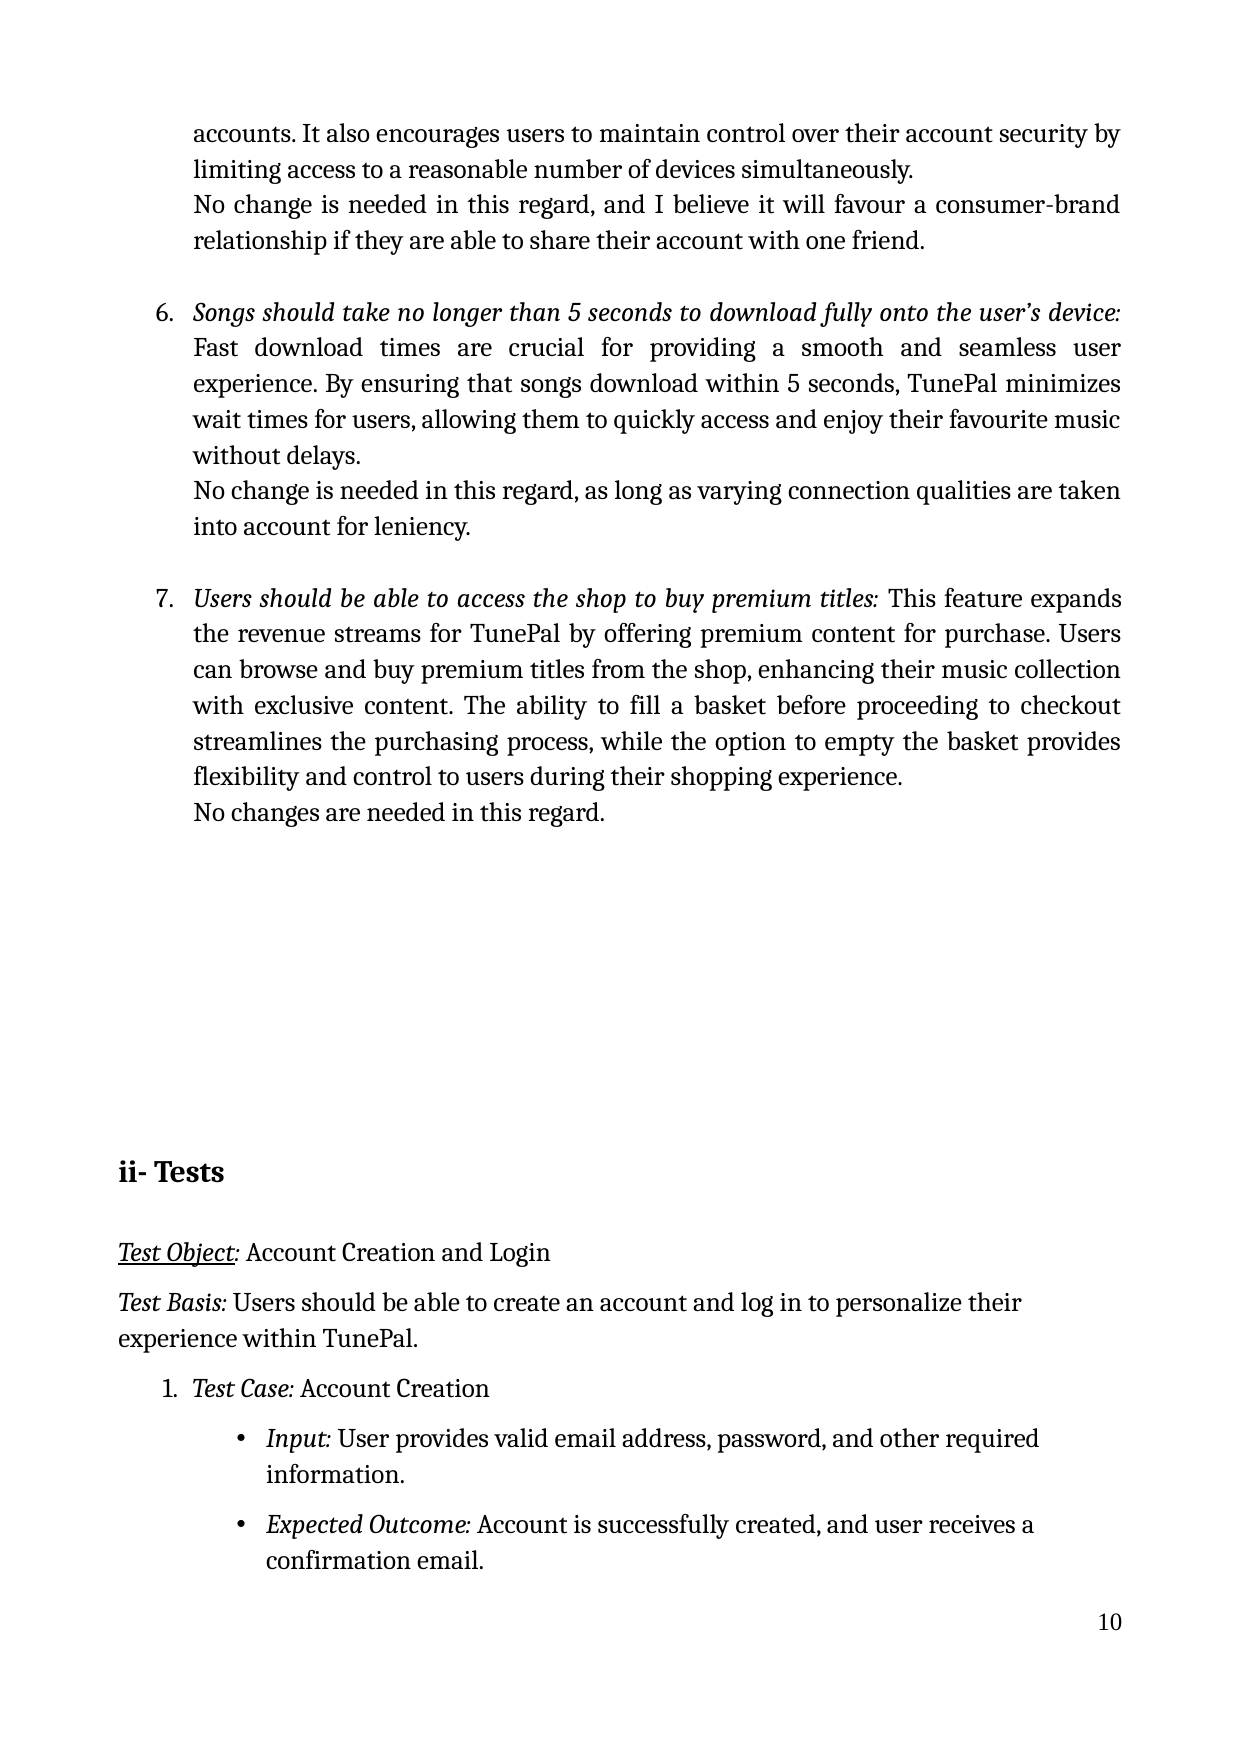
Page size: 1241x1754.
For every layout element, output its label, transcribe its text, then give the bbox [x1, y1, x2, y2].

text ii- Tests [118, 1154, 1122, 1190]
text Test Basis: Users should be able to create an account and log in to personalize their experience within TunePal. [118, 1287, 1122, 1354]
list accounts. It also encourages users to maintain control over their account security by limiting access to a reasonable number of devices simultaneously. [156, 118, 1122, 185]
list Expected Outcome: Account is successfully created, and user receives a confirmation email. [236, 1509, 1122, 1576]
list Songs should take no longer than 5 seconds to download fully onto the user’s device: Fast download times are crucial for providing a smooth and seamless user experience. By ensuring that songs download within 5 seconds, TunePal minimizes wait times for users, allowing them to quickly access and enjoy their favourite music without delays. [156, 297, 1122, 471]
list Users should be able to access the shop to buy premium titles: This feature expands the revenue streams for TunePal by offering premium content for purchase. Users can browse and buy premium titles from the shop, enhancing their music collection with exclusive content. The ability to fill a basket before proceeding to checkout streamlines the purchasing process, while the option to empty the basket provides flexibility and control to users during their shopping experience. [156, 583, 1122, 792]
list No changes are needed in this regard. [156, 797, 1122, 828]
list Test Case: Account Creation [162, 1373, 1122, 1404]
list Input: User provides valid email address, password, and other required information. [236, 1423, 1122, 1490]
text Test Object: Account Creation and Login [118, 1237, 1122, 1268]
list No change is needed in this regard, and I believe it will favour a consumer-brand relationship if they are able to share their account with one friend. [156, 189, 1122, 256]
list No change is needed in this regard, as long as varying connection qualities are taken into account for leniency. [156, 475, 1122, 542]
